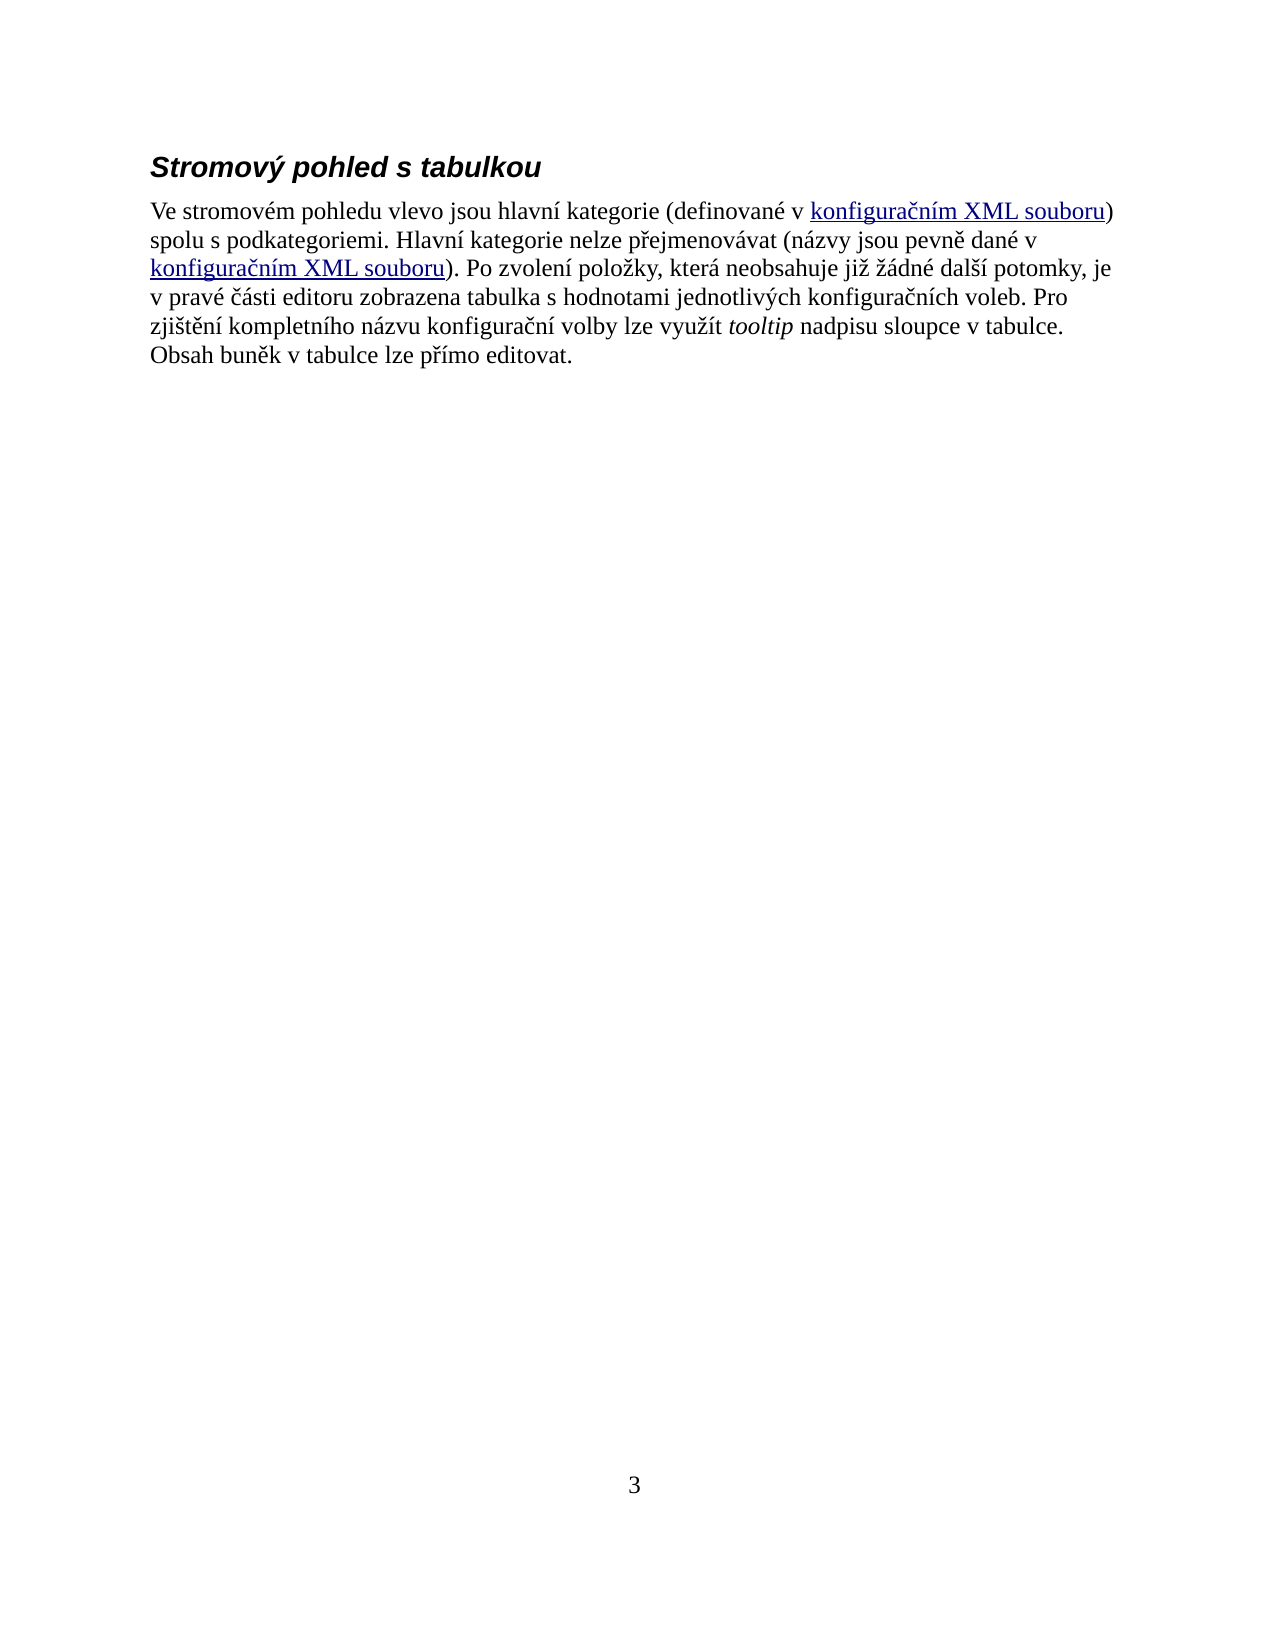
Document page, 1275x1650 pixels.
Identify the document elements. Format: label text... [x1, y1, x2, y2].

text Ve stromovém pohledu vlevo jsou hlavní kategorie (definované v konfiguračním XML souboru) spolu s podkategoriemi. Hlavní kategorie nelze přejmenovávat (názvy jsou pevně dané v konfiguračním XML souboru). Po zvolení položky, která neobsahuje již žádné další potomky, je v pravé části editoru zobrazena tabulka s hodnotami jednotlivých konfiguračních voleb. Pro zjištění kompletního názvu konfigurační volby lze využít tooltip nadpisu sloupce v tabulce. Obsah buněk v tabulce lze přímo editovat. [150, 196, 1125, 368]
subtitle Stromový pohled s tabulkou [150, 150, 1125, 183]
